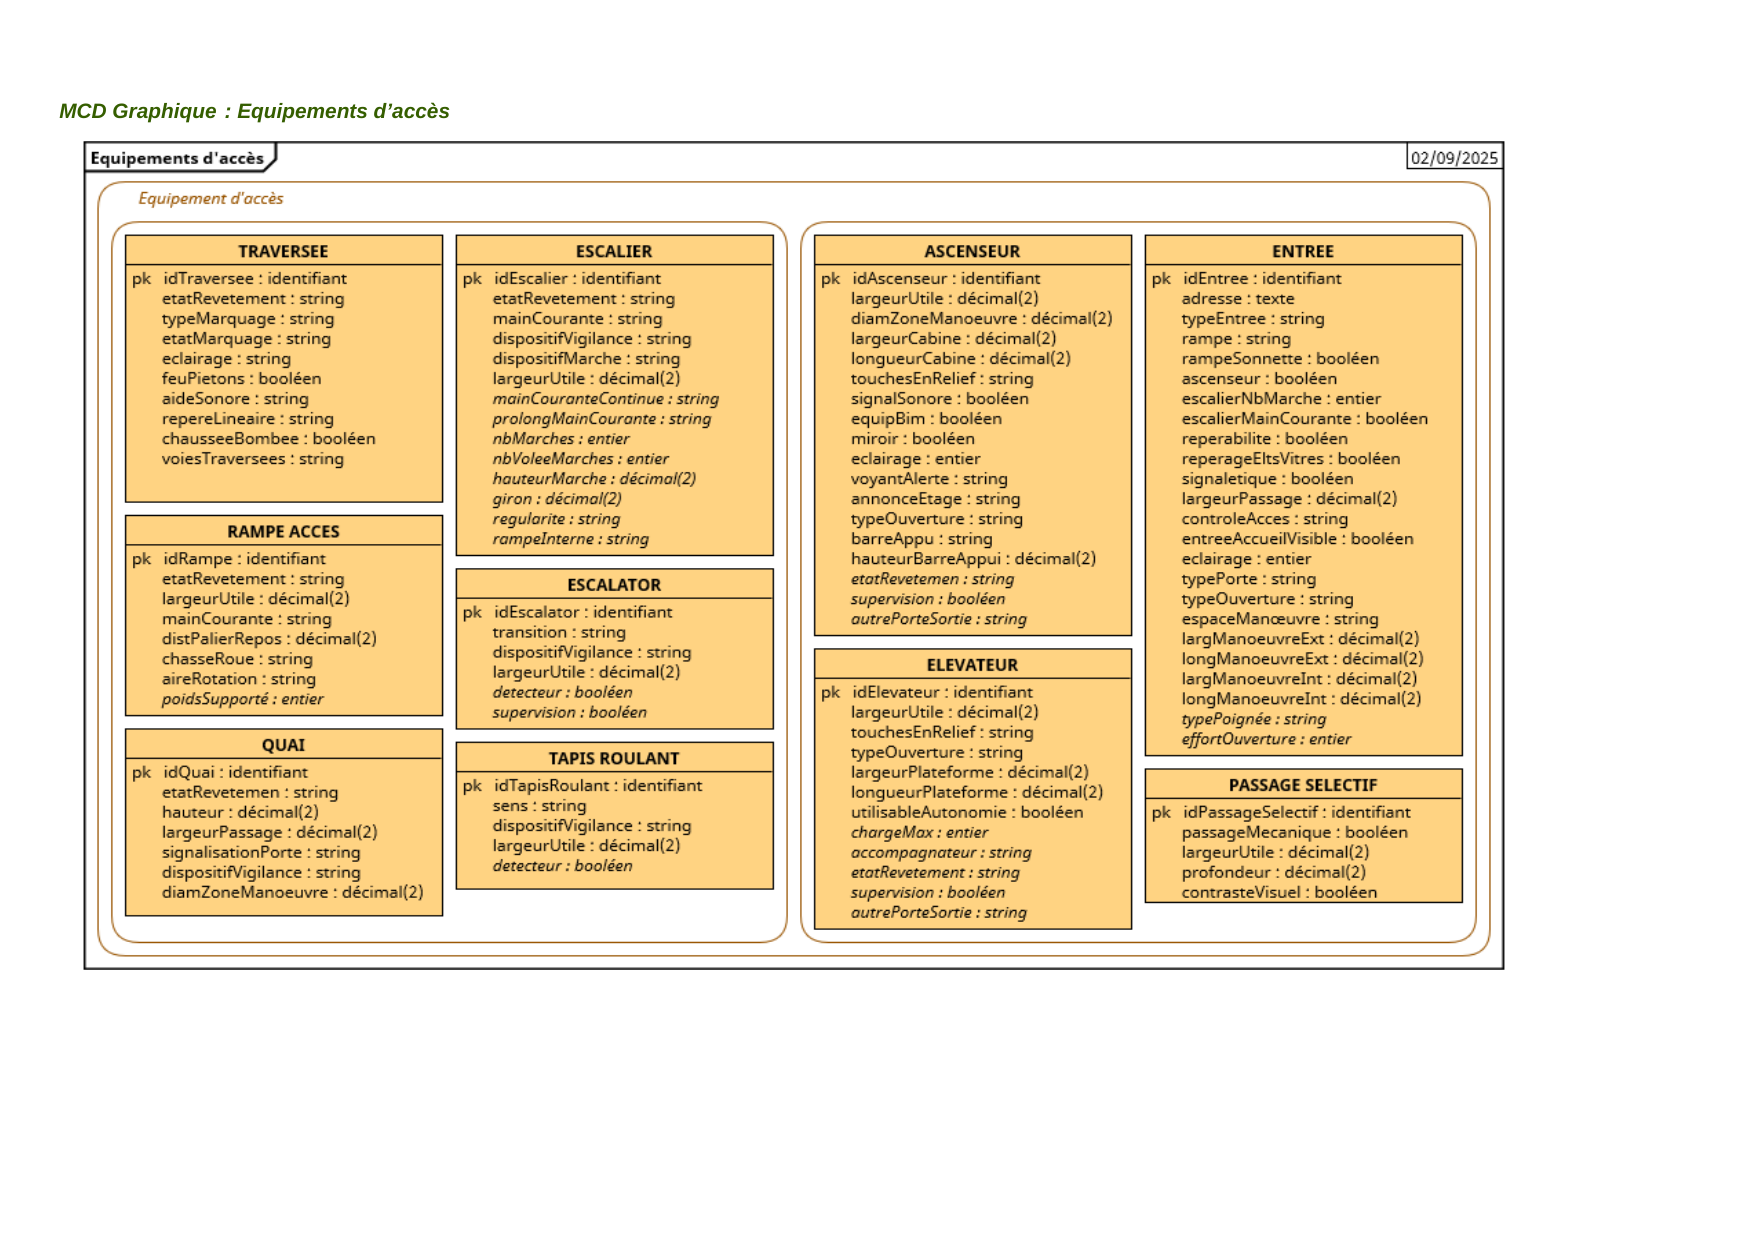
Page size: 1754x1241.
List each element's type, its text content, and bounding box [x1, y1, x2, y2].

picture [70, 128, 1517, 982]
subtitle MCD Graphique : Equipements d’accès [59, 98, 1695, 122]
